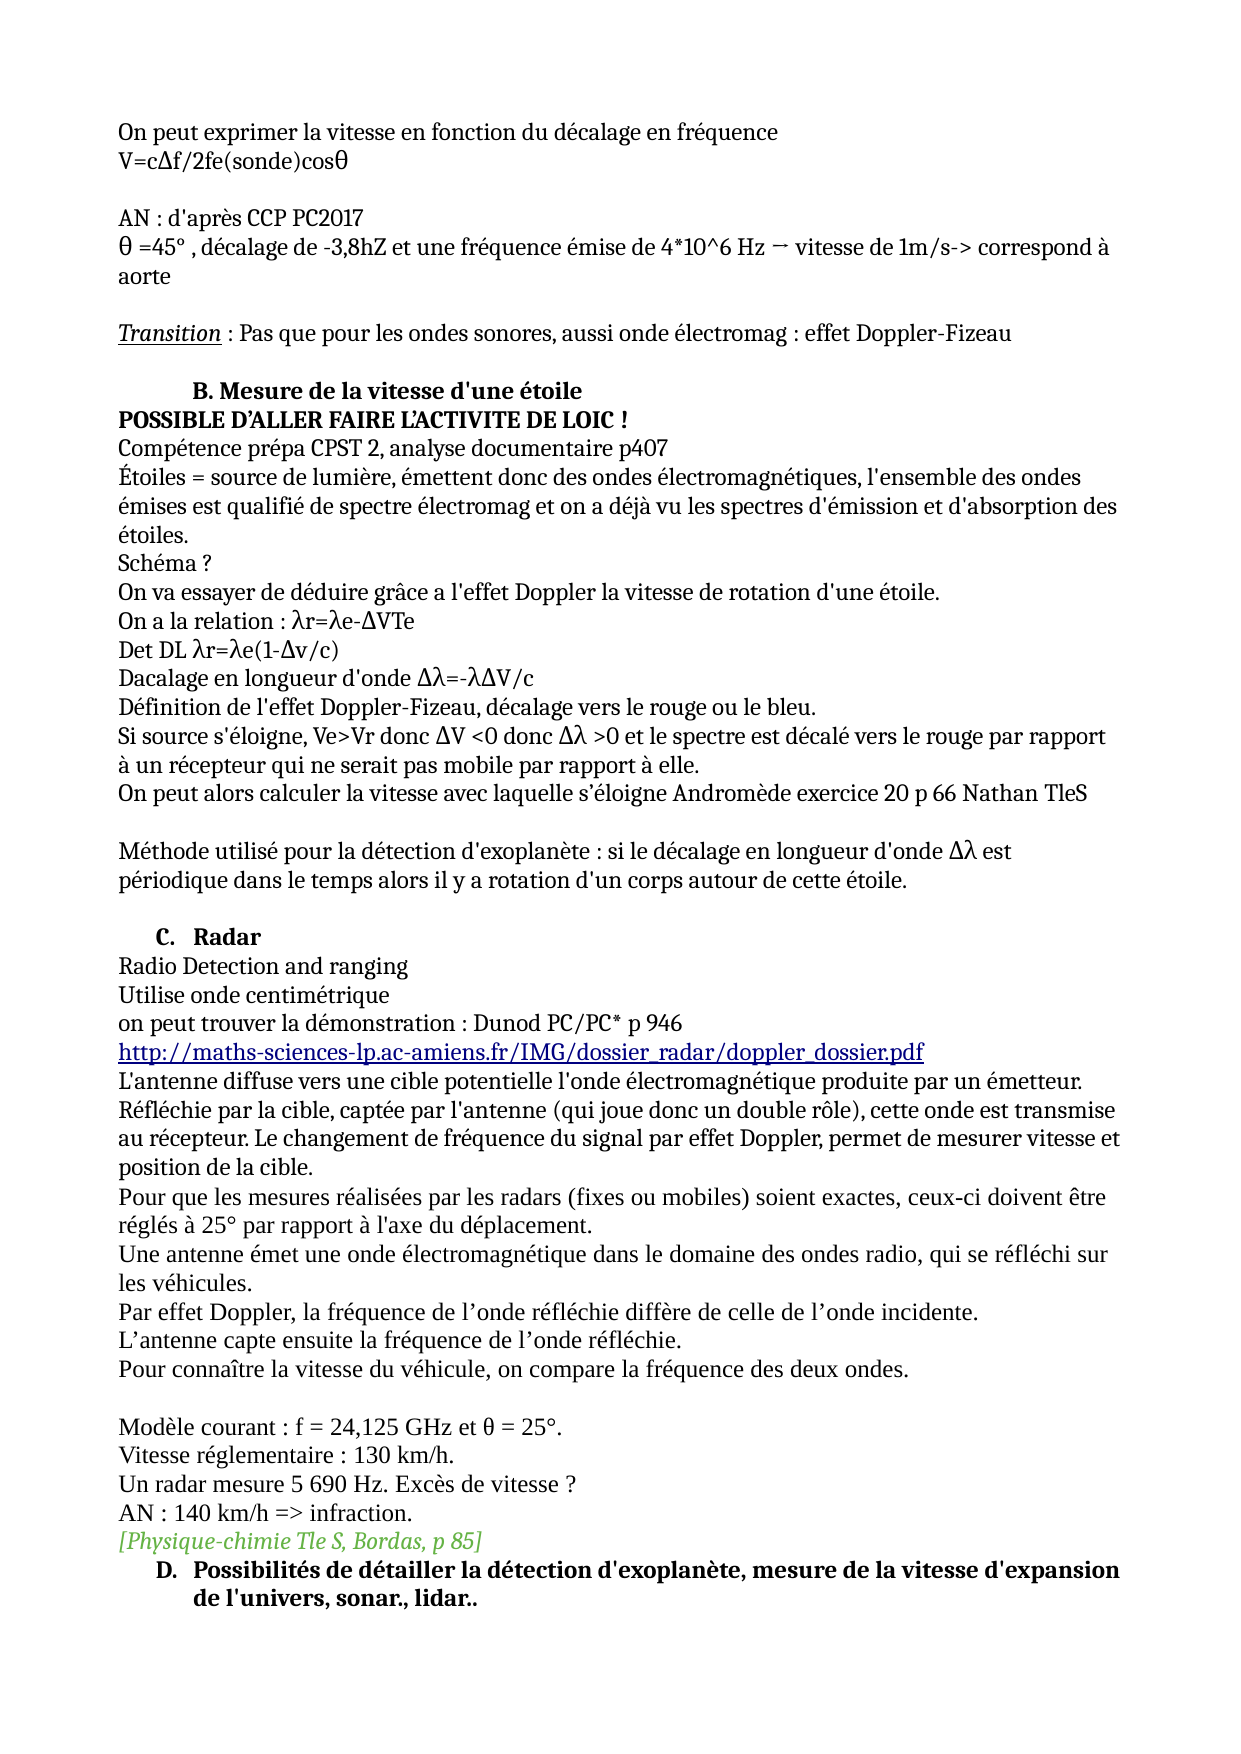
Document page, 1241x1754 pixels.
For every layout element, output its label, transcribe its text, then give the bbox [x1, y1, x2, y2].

text on peut trouver la démonstration : Dunod PC/PC* p 946 [118, 1009, 1122, 1038]
text On peut alors calculer la vitesse avec laquelle s’éloigne Andromède exercice 20 p 66 Nathan TleS [118, 779, 1122, 808]
text θ =45° , décalage de -3,8hZ et une fréquence émise de 4*10^6 Hz → vitesse de 1m/s-> correspond à aorte [118, 233, 1122, 291]
text AN : 140 km/h => infraction. [118, 1498, 1122, 1527]
text Dacalage en longueur d'onde Δλ=-λΔV/c [118, 664, 1122, 693]
text V=cΔf/2fe(sonde)cosθ [118, 147, 1122, 176]
text On peut exprimer la vitesse en fonction du décalage en fréquence [118, 118, 1122, 147]
text Utilise onde centimétrique [118, 981, 1122, 1009]
text http://maths-sciences-lp.ac-amiens.fr/IMG/dossier_radar/doppler_dossier.pdf [118, 1038, 1122, 1067]
text AN : d'après CCP PC2017 [118, 204, 1122, 233]
text Par effet Doppler, la fréquence de l’onde réfléchie diffère de celle de l’onde incidente. [118, 1297, 1122, 1326]
list Possibilités de détailler la détection d'exoplanète, mesure de la vitesse d'expansion de l'univers, sonar., lidar.. [156, 1556, 1122, 1613]
text Pour que les mesures réalisées par les radars (fixes ou mobiles) soient exactes, ceux-ci doivent être réglés à 25° par rapport à l'axe du déplacement. [118, 1182, 1122, 1239]
text Un radar mesure 5 690 Hz. Excès de vitesse ? [118, 1469, 1122, 1498]
text Une antenne émet une onde électromagnétique dans le domaine des ondes radio, qui se réfléchi sur les véhicules. [118, 1239, 1122, 1297]
text Compétence prépa CPST 2, analyse documentaire p407 [118, 434, 1122, 463]
text L’antenne capte ensuite la fréquence de l’onde réfléchie. [118, 1326, 1122, 1354]
text Det DL λr=λe(1-Δv/c) [118, 636, 1122, 664]
text Vitesse réglementaire : 130 km/h. [118, 1441, 1122, 1469]
list Radar [156, 923, 1122, 952]
text B. Mesure de la vitesse d'une étoile [118, 377, 1122, 406]
text Radio Detection and ranging [118, 952, 1122, 981]
text Transition : Pas que pour les ondes sonores, aussi onde électromag : effet Doppler-Fizeau [118, 319, 1122, 348]
text POSSIBLE D’ALLER FAIRE L’ACTIVITE DE LOIC ! [118, 406, 1122, 434]
text Pour connaître la vitesse du véhicule, on compare la fréquence des deux ondes. [118, 1354, 1122, 1383]
text Si source s'éloigne, Ve>Vr donc ΔV <0 donc Δλ >0 et le spectre est décalé vers le rouge par rapport à un récepteur qui ne serait pas mobile par rapport à elle. [118, 722, 1122, 779]
text Modèle courant : f = 24,125 GHz et θ = 25°. [118, 1412, 1122, 1441]
text On va essayer de déduire grâce a l'effet Doppler la vitesse de rotation d'une étoile. [118, 578, 1122, 607]
text Étoiles = source de lumière, émettent donc des ondes électromagnétiques, l'ensemble des ondes émises est qualifié de spectre électromag et on a déjà vu les spectres d'émission et d'absorption des étoiles. [118, 463, 1122, 549]
text Méthode utilisé pour la détection d'exoplanète : si le décalage en longueur d'onde Δλ est périodique dans le temps alors il y a rotation d'un corps autour de cette étoile. [118, 837, 1122, 894]
text Définition de l'effet Doppler-Fizeau, décalage vers le rouge ou le bleu. [118, 693, 1122, 722]
text [Physique-chimie Tle S, Bordas, p 85] [118, 1527, 1122, 1556]
text On a la relation : λr=λe-ΔVTe [118, 607, 1122, 636]
text Schéma ? [118, 549, 1122, 578]
text L'antenne diffuse vers une cible potentielle l'onde électromagnétique produite par un émetteur. Réfléchie par la cible, captée par l'antenne (qui joue donc un double rôle), cette onde est transmise au récepteur. Le changement de fréquence du signal par effet Doppler, permet de mesurer vitesse et position de la cible. [118, 1067, 1122, 1182]
